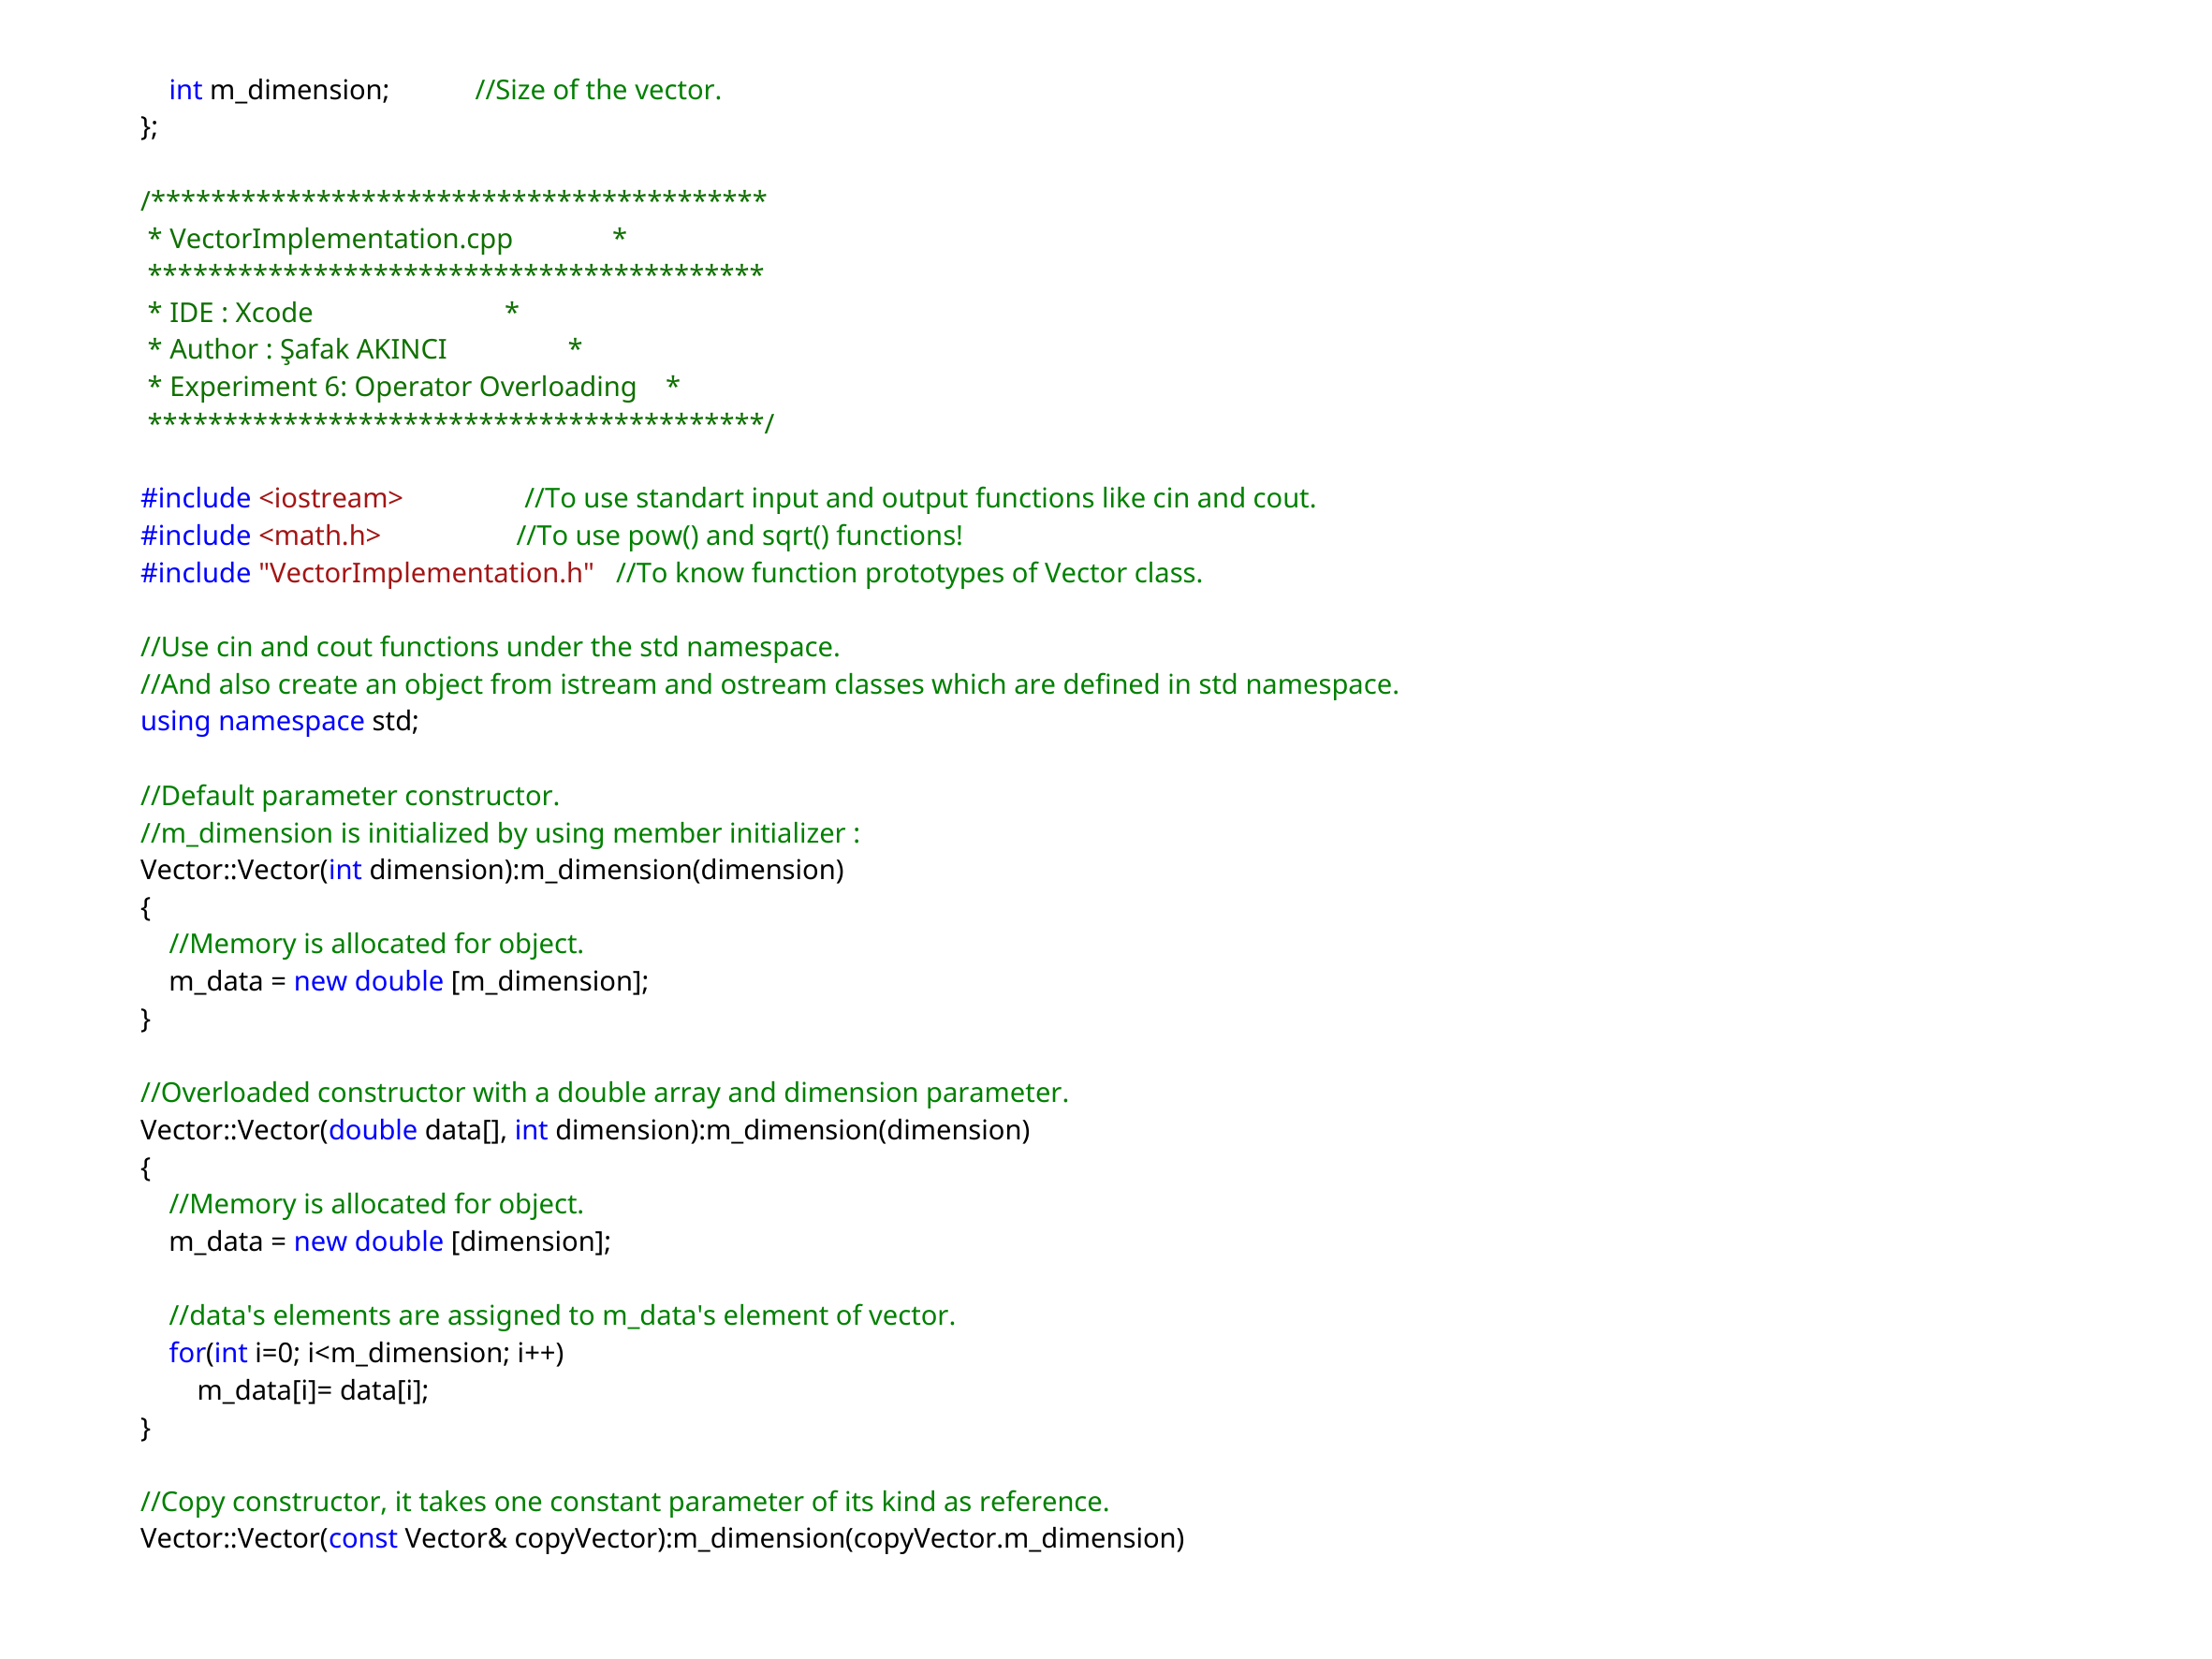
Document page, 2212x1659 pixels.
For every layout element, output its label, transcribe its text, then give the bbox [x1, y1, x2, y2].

text m_data[i]= data[i]; [140, 1371, 2071, 1408]
text int m_dimension; //Size of the vector. [140, 70, 2071, 108]
text Vector::Vector(int dimension):m_dimension(dimension) [140, 850, 2071, 888]
text #include <math.h> //To use pow() and sqrt() functions! [140, 516, 2071, 553]
text for(int i=0; i<m_dimension; i++) [140, 1333, 2071, 1371]
text //data's elements are assigned to m_data's element of vector. [140, 1297, 2071, 1333]
text //Memory is allocated for object. [140, 1185, 2071, 1222]
text } [140, 1408, 2071, 1445]
text //Default parameter constructor. [140, 776, 2071, 814]
text }; [140, 108, 2071, 144]
text * IDE : Xcode * [140, 293, 2071, 330]
text { [140, 888, 2071, 925]
text //m_dimension is initialized by using member initializer : [140, 814, 2071, 850]
text /***************************************** [140, 182, 2071, 219]
text *****************************************/ [140, 404, 2071, 442]
text Vector::Vector(double data[], int dimension):m_dimension(dimension) [140, 1110, 2071, 1148]
text m_data = new double [m_dimension]; [140, 962, 2071, 999]
text //Use cin and cout functions under the std namespace. [140, 627, 2071, 665]
text * VectorImplementation.cpp * [140, 219, 2071, 256]
text * Experiment 6: Operator Overloading * [140, 367, 2071, 404]
text //Overloaded constructor with a double array and dimension parameter. [140, 1074, 2071, 1110]
text } [140, 999, 2071, 1036]
text Vector::Vector(const Vector& copyVector):m_dimension(copyVector.m_dimension) [140, 1520, 2071, 1556]
text //And also create an object from istream and ostream classes which are defined in std namespace. [140, 665, 2071, 702]
text using namespace std; [140, 702, 2071, 739]
text #include "VectorImplementation.h" //To know function prototypes of Vector class. [140, 553, 2071, 591]
text #include <iostream> //To use standart input and output functions like cin and cout. [140, 479, 2071, 516]
text m_data = new double [dimension]; [140, 1222, 2071, 1259]
text //Memory is allocated for object. [140, 925, 2071, 962]
text //Copy constructor, it takes one constant parameter of its kind as reference. [140, 1482, 2071, 1520]
text { [140, 1148, 2071, 1185]
text * Author : Şafak AKINCI * [140, 330, 2071, 367]
text ***************************************** [140, 256, 2071, 293]
